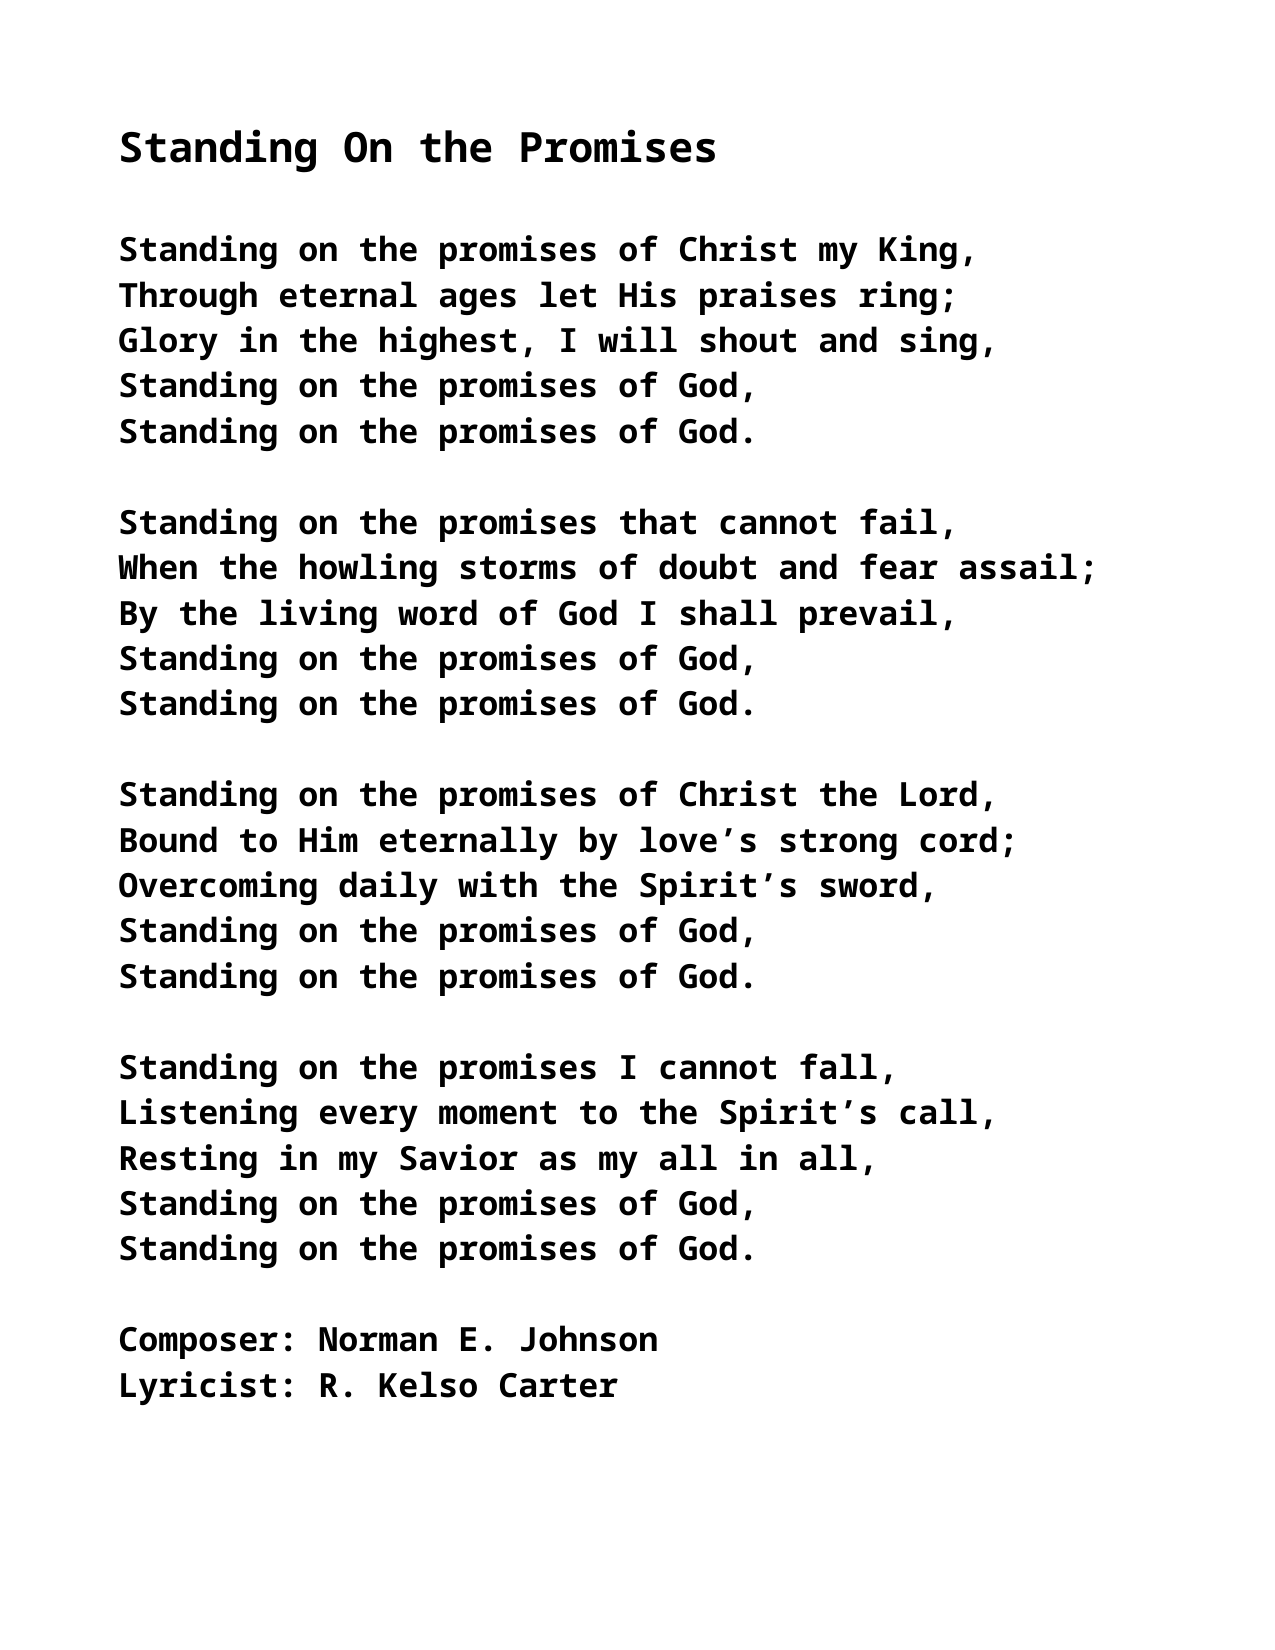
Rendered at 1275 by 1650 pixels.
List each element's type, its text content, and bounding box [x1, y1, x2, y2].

text Standing on the promises of God, [118, 362, 1157, 408]
text Standing on the promises of God. [118, 680, 1157, 726]
text Standing on the promises of Christ the Lord, [118, 771, 1157, 816]
text Standing on the promises of God, [118, 907, 1157, 953]
text Overcoming daily with the Spirit’s sword, [118, 862, 1157, 907]
text Standing on the promises I cannot fall, [118, 1043, 1157, 1089]
text Lyricist: R. Kelso Carter [118, 1361, 1157, 1407]
text Composer: Norman E. Johnson [118, 1316, 1157, 1361]
text When the howling storms of doubt and fear assail; [118, 544, 1157, 589]
text Standing on the promises of Christ my King, [118, 226, 1157, 271]
text Standing on the promises of God, [118, 635, 1157, 680]
text Standing on the promises of God. [118, 1225, 1157, 1271]
text By the living word of God I shall prevail, [118, 589, 1157, 635]
text Standing on the promises of God. [118, 953, 1157, 998]
text Glory in the highest, I will shout and sing, [118, 317, 1157, 362]
text Through eternal ages let His praises ring; [118, 271, 1157, 317]
text Standing On the Promises [118, 118, 1157, 175]
text Standing on the promises of God. [118, 408, 1157, 453]
text Standing on the promises that cannot fail, [118, 498, 1157, 544]
text Listening every moment to the Spirit’s call, [118, 1089, 1157, 1134]
text Resting in my Savior as my all in all, [118, 1134, 1157, 1180]
text Standing on the promises of God, [118, 1180, 1157, 1225]
text Bound to Him eternally by love’s strong cord; [118, 816, 1157, 862]
